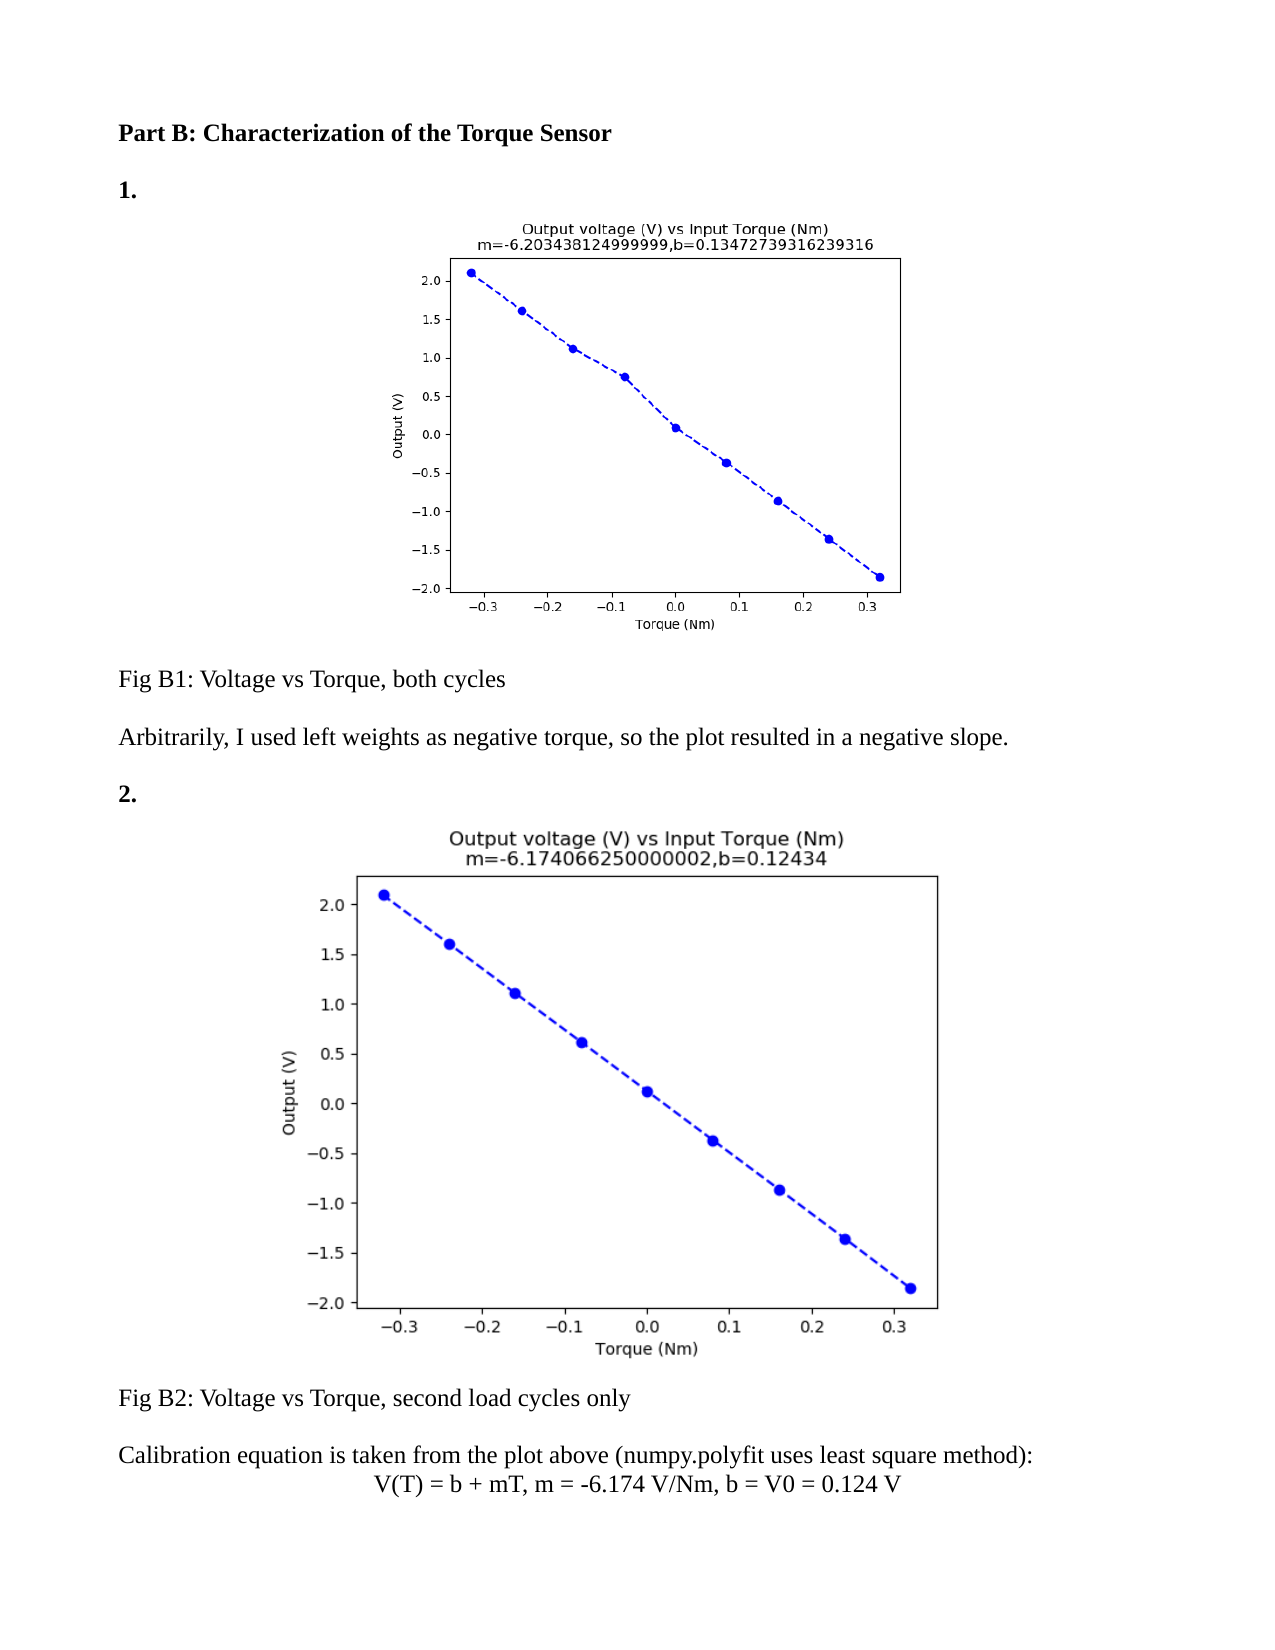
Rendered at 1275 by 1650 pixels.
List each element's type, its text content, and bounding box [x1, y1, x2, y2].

text V(T) = b + mT, m = -6.174 V/Nm, b = V0 = 0.124 V [118, 1469, 1157, 1498]
text 1. [118, 176, 1157, 204]
text Part B: Characterization of the Torque Sensor [118, 118, 1157, 147]
text Fig B2: Voltage vs Torque, second load cycles only [118, 1383, 1157, 1412]
text Calibration equation is taken from the plot above (numpy.polyfit uses least square method): [118, 1441, 1157, 1469]
text Fig B1: Voltage vs Torque, both cycles [118, 664, 1157, 693]
text 2. [118, 779, 1157, 808]
text Arbitrarily, I used left weights as negative torque, so the plot resulted in a negative slope. [118, 722, 1157, 751]
picture [263, 808, 1012, 1370]
picture [377, 205, 958, 640]
